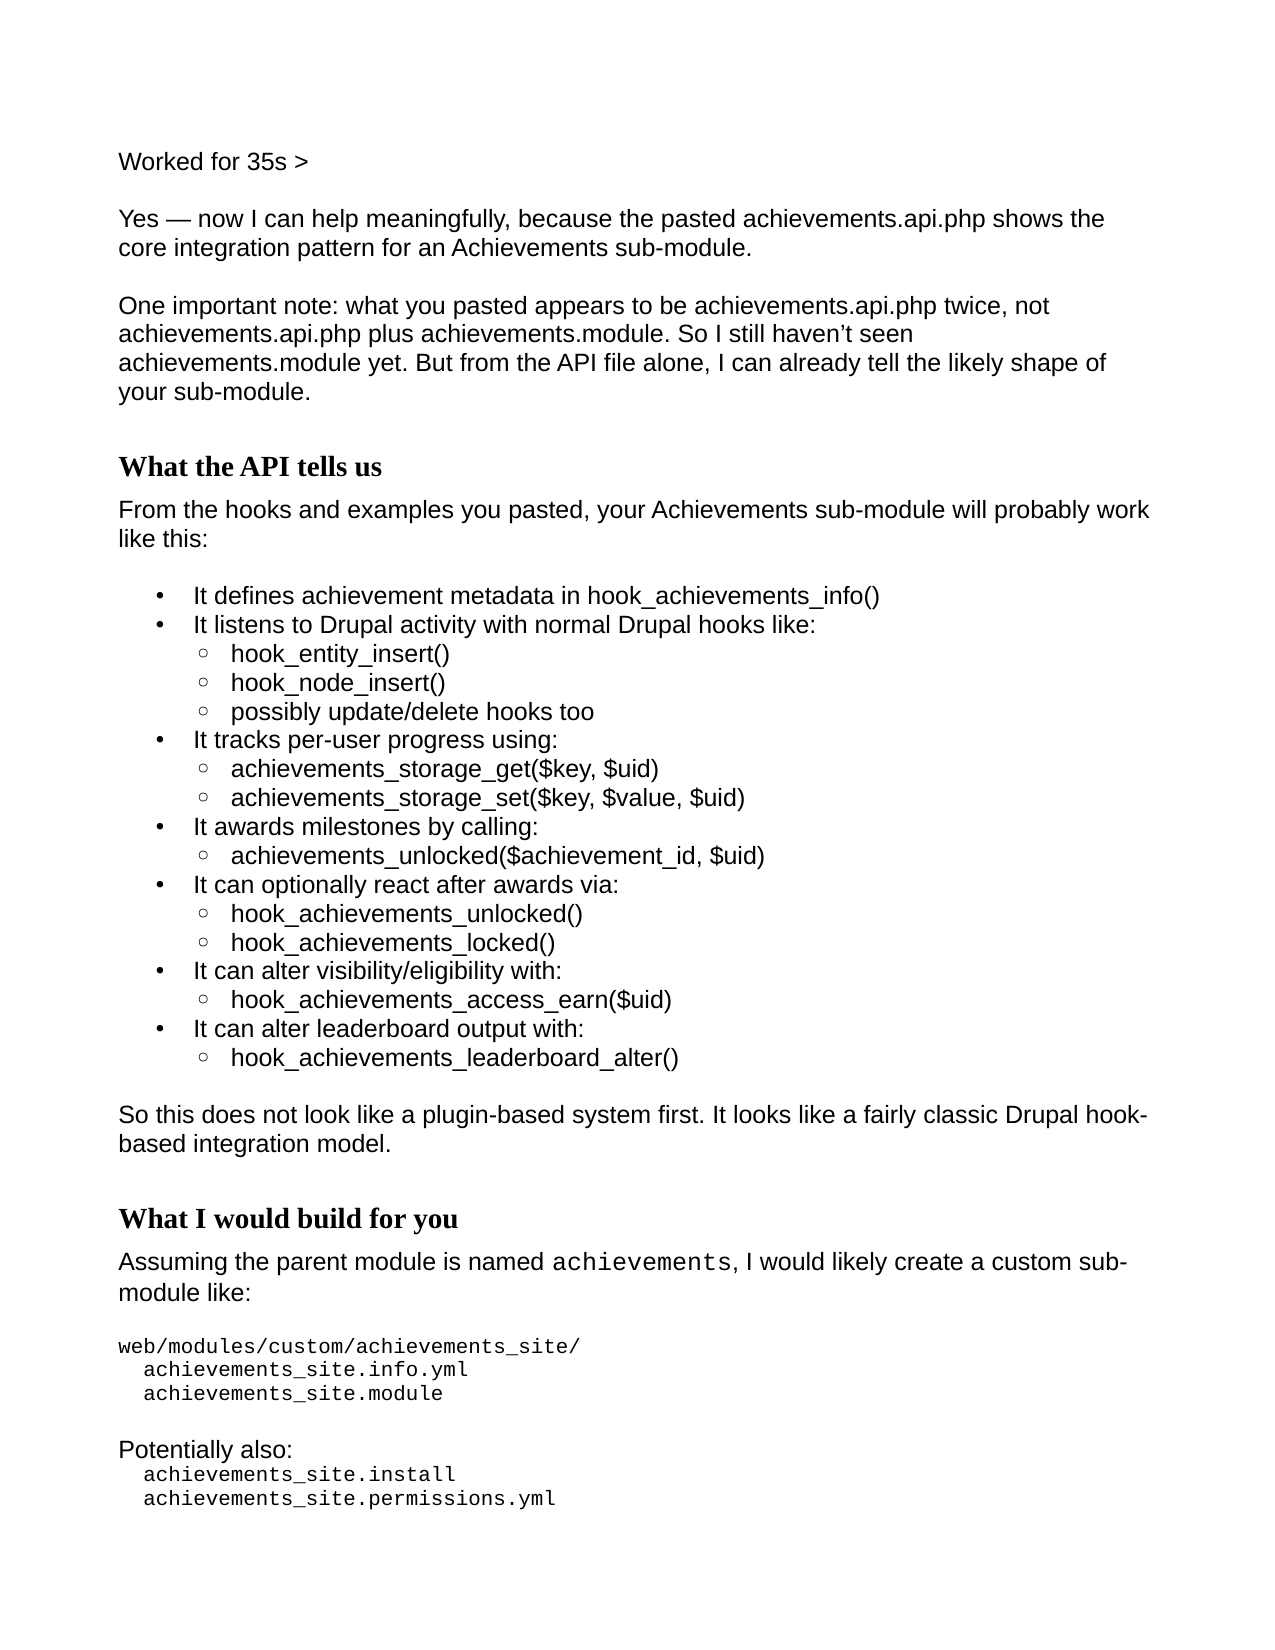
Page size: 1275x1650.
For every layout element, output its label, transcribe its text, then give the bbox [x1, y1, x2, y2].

subtitle What I would build for you [118, 1201, 1157, 1235]
text One important note: what you pasted appears to be achievements.api.php twice, not achievements.api.php plus achievements.module. So I still haven’t seen achievements.module yet. But from the API file alone, I can already tell the likely shape of your sub-module. [118, 291, 1157, 406]
list achievements_storage_set($key, $value, $uid) [193, 783, 1157, 812]
list hook_achievements_access_earn($uid) [193, 985, 1157, 1014]
list possibly update/delete hooks too [193, 697, 1157, 726]
text achievements_site.module [118, 1383, 1157, 1407]
list achievements_storage_get($key, $uid) [193, 754, 1157, 783]
text Potentially also: [118, 1436, 1157, 1464]
text web/modules/custom/achievements_site/ [118, 1336, 1157, 1359]
list hook_achievements_leaderboard_alter() [193, 1043, 1157, 1072]
text So this does not look like a plugin-based system first. It looks like a fairly classic Drupal hook-based integration model. [118, 1101, 1157, 1158]
text Assuming the parent module is named achievements, I would likely create a custom sub-module like: [118, 1247, 1157, 1307]
list It defines achievement metadata in hook_achievements_info() [156, 581, 1157, 610]
list It can alter leaderboard output with: [156, 1014, 1157, 1043]
list achievements_unlocked($achievement_id, $uid) [193, 841, 1157, 870]
subtitle What the API tells us [118, 449, 1157, 482]
text Yes — now I can help meaningfully, because the pasted achievements.api.php shows the core integration pattern for an Achievements sub-module. [118, 204, 1157, 262]
text From the hooks and examples you pasted, your Achievements sub-module will probably work like this: [118, 495, 1157, 552]
list It can optionally react after awards via: [156, 870, 1157, 899]
text achievements_site.info.yml [118, 1359, 1157, 1383]
text achievements_site.install [118, 1464, 1157, 1488]
list It tracks per-user progress using: [156, 726, 1157, 754]
text Worked for 35s > [118, 147, 1157, 176]
list It listens to Drupal activity with normal Drupal hooks like: [156, 610, 1157, 639]
list hook_achievements_locked() [193, 927, 1157, 956]
text achievements_site.permissions.yml [118, 1488, 1157, 1512]
list It awards milestones by calling: [156, 812, 1157, 841]
list It can alter visibility/eligibility with: [156, 956, 1157, 985]
list hook_entity_insert() [193, 639, 1157, 668]
list hook_node_insert() [193, 668, 1157, 697]
list hook_achievements_unlocked() [193, 899, 1157, 927]
